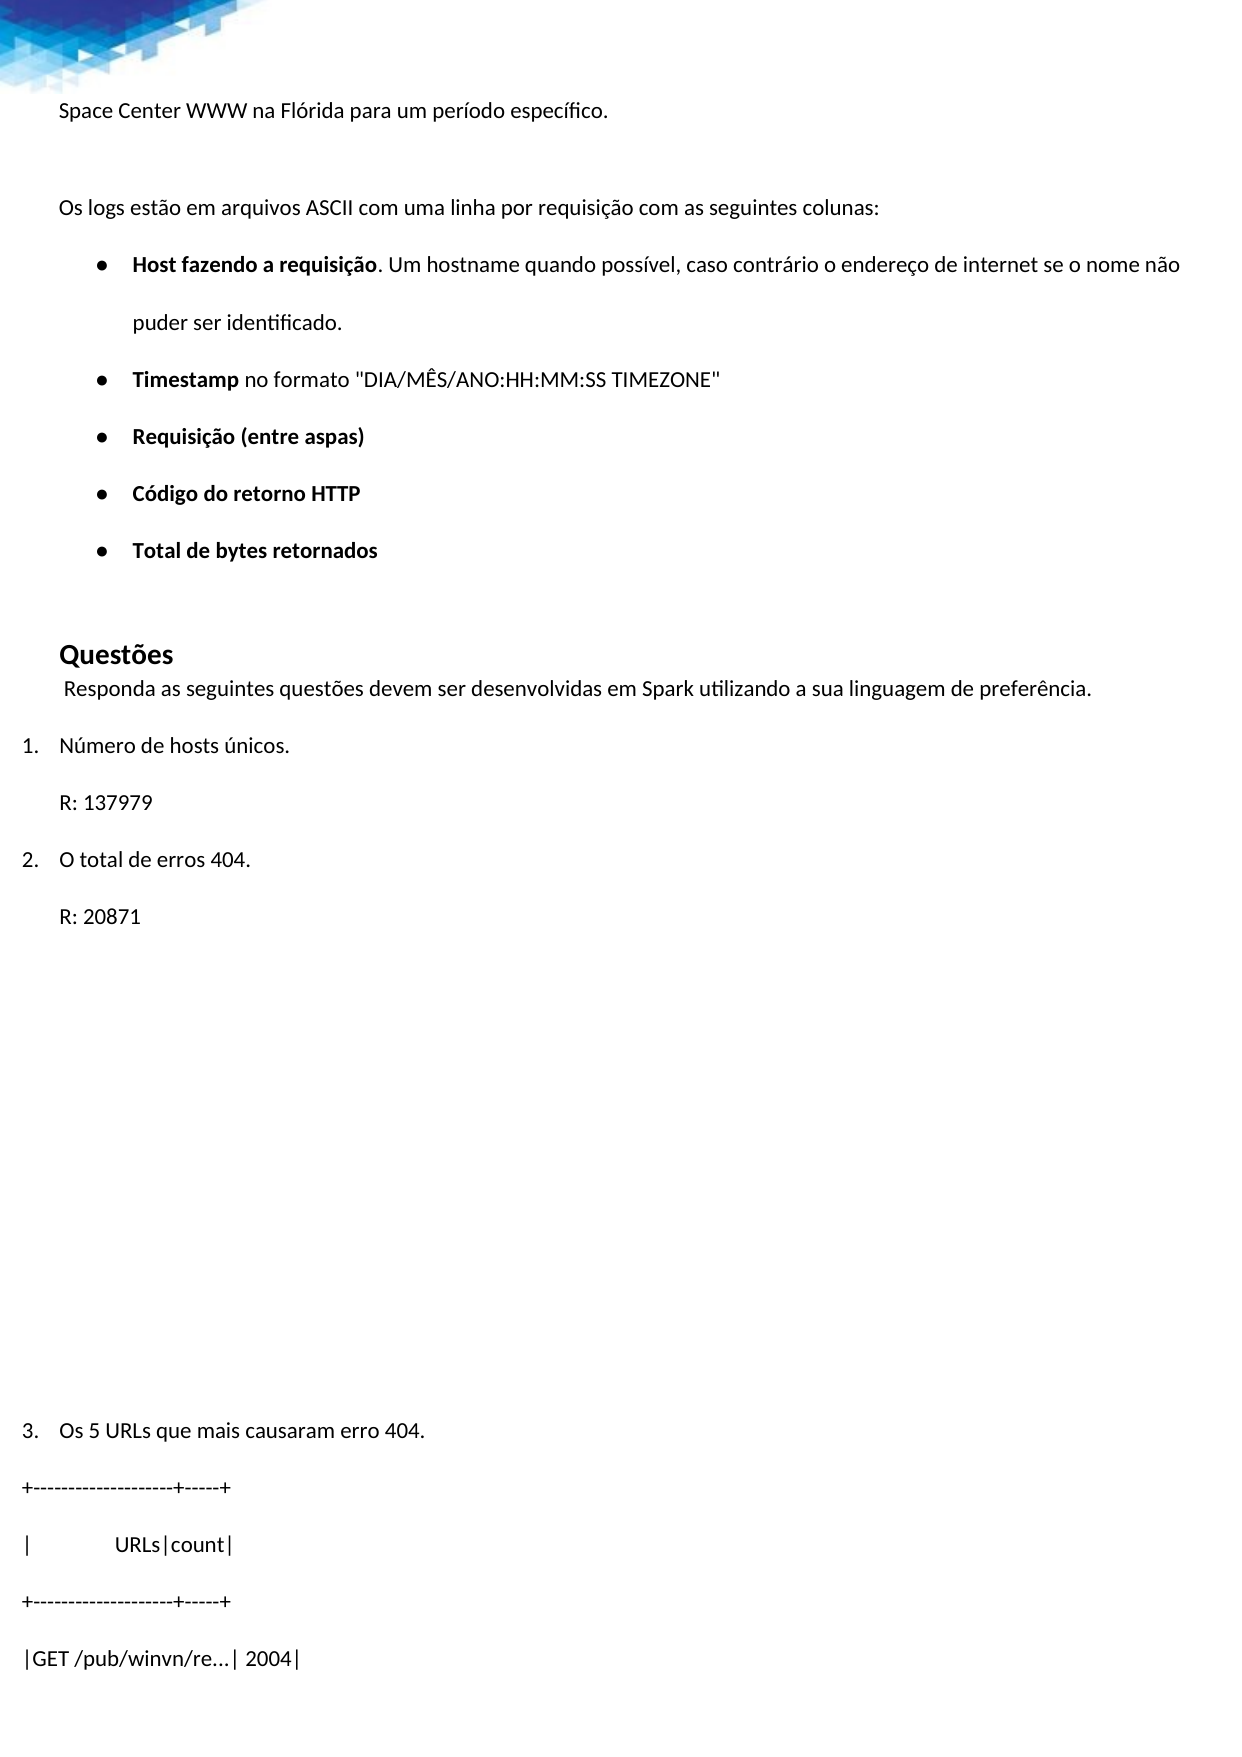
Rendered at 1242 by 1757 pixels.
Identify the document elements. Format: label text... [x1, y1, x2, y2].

list R: 137979 [59, 788, 1182, 816]
text Responda as seguintes questões devem ser desenvolvidas em Spark utilizando a sua linguagem de preferência. [58, 674, 1182, 702]
text |GET /pub/winvn/re...| 2004| [22, 1644, 1182, 1673]
list Código do retorno HTTP [95, 479, 1182, 507]
list Número de hosts únicos. [22, 731, 1182, 759]
subtitle Questões [59, 636, 1182, 672]
text +--------------------+-----+ [22, 1473, 1182, 1501]
text +--------------------+-----+ [22, 1587, 1182, 1616]
list O total de erros 404. [22, 845, 1182, 873]
text Space Center WWW na Flórida para um período específico. [58, 12, 1182, 124]
list Requisição (entre aspas) [95, 422, 1182, 450]
list Total de bytes retornados [95, 536, 1182, 564]
text | URLs|count| [22, 1530, 1182, 1558]
text Os logs estão em arquivos ASCII com uma linha por requisição com as seguintes colunas: [58, 193, 1182, 221]
list Host fazendo a requisição​. Um hostname quando possível, caso contrário o endereço de internet se o nome não puder ser identificado. [95, 250, 1182, 336]
list Os 5 URLs que mais causaram erro 404. [22, 1416, 1182, 1444]
list Timestamp no formato "DIA/MÊS/ANO:HH:MM:SS TIMEZONE" [95, 365, 1182, 393]
list R: 20871 [22, 902, 1182, 931]
picture [0, 0, 273, 94]
